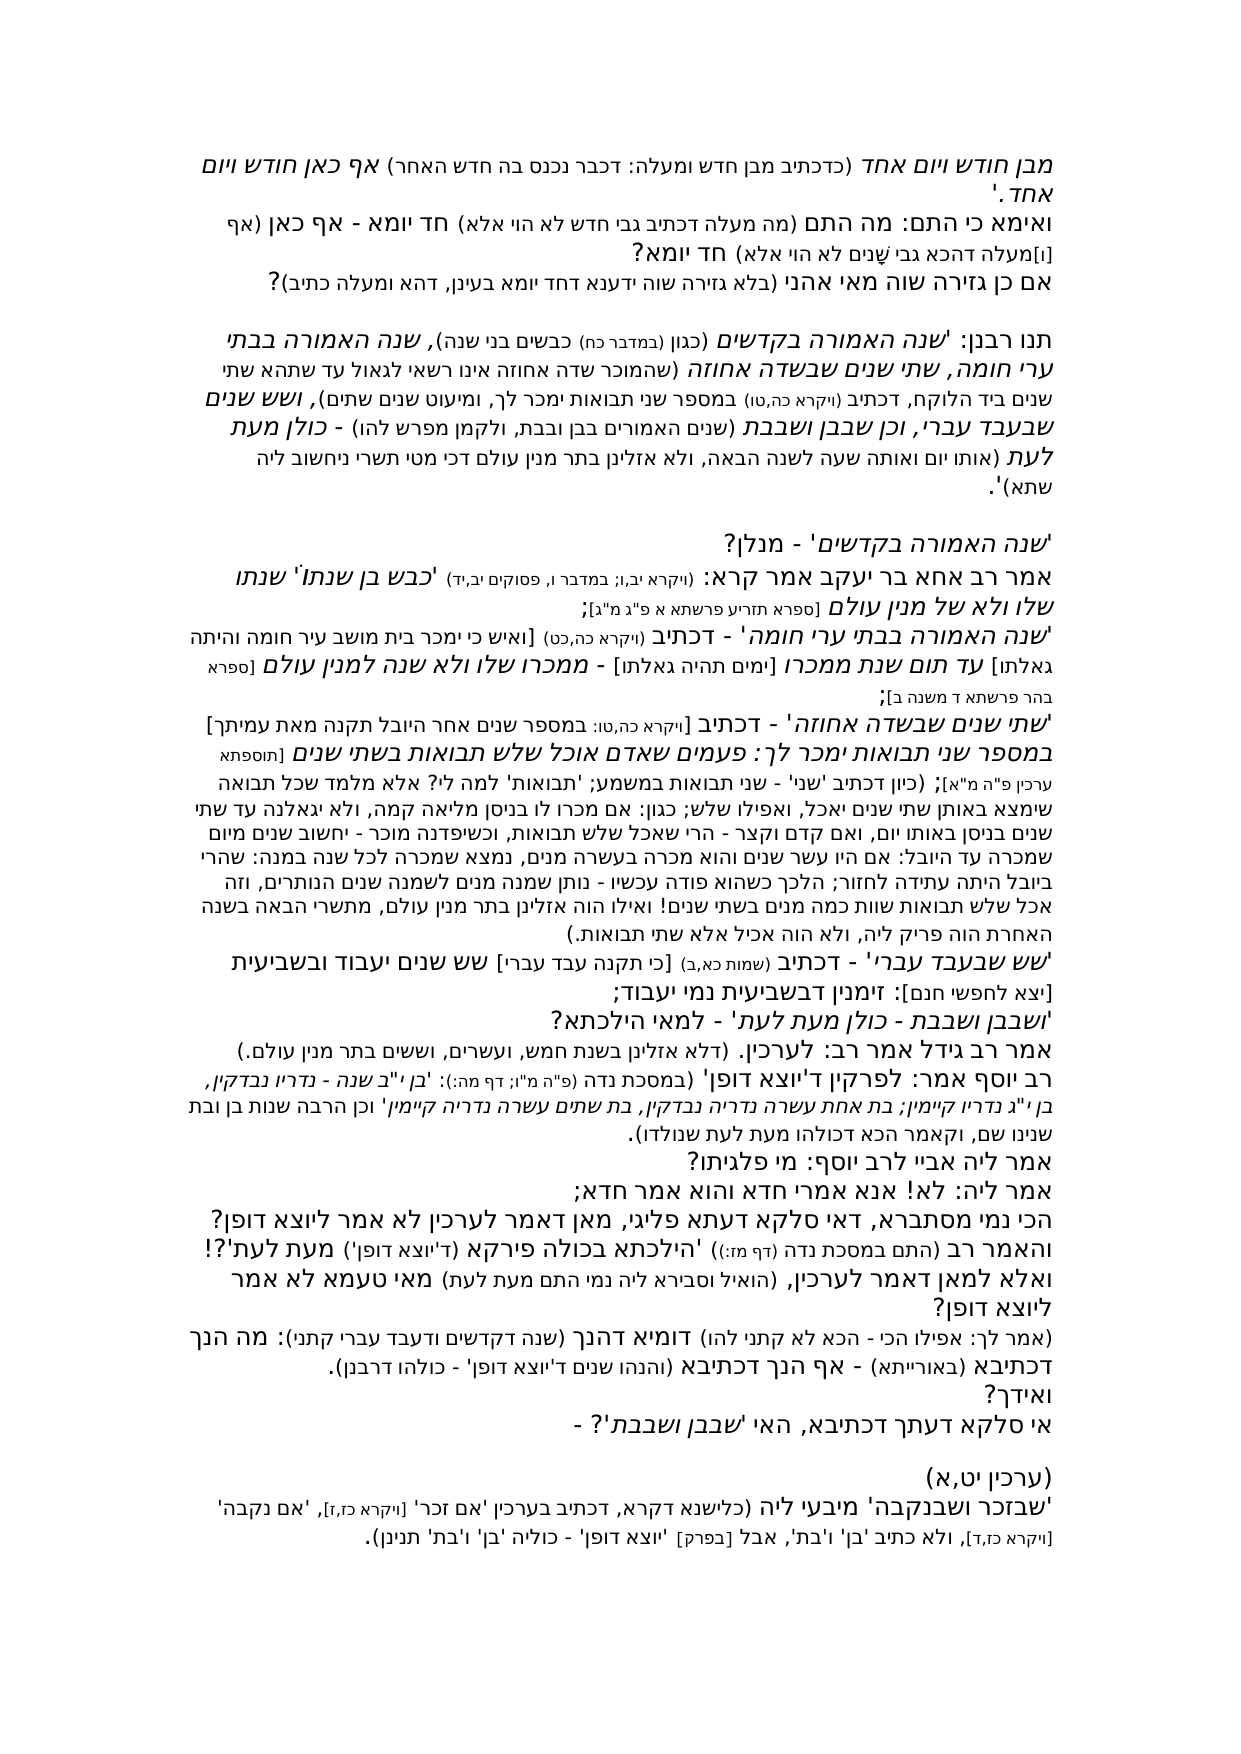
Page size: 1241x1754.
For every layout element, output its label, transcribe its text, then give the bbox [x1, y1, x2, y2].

text אי סלקא דעתך דכתיבא, האי 'שבבן ושבבת'? - [187, 1410, 1053, 1439]
text (ערכין יט,א) [187, 1463, 1053, 1492]
text ואידך? [187, 1381, 1053, 1410]
text ואלא למאן דאמר לערכין, (הואיל וסבירא ליה נמי התם מעת לעת) מאי טעמא לא אמר ליוצא דופן? [187, 1264, 1053, 1322]
text אמר ליה: לא! אנא אמרי חדא והוא אמר חדא; [187, 1176, 1053, 1205]
text אמר רב אחא בר יעקב אמר קרא: (ויקרא יב,ו; במדבר ו, פסוקים יב,יד) 'כבש בן שנתוֹ' שנתו שלו ולא של מנין עולם [ספרא תזריע פרשתא א פ"ג מ"ג]; [187, 558, 1053, 621]
text אם כן גזירה שוה מאי אהני (בלא גזירה שוה ידענא דחד יומא בעינן, דהא ומעלה כתיב)? [187, 267, 1053, 296]
text ואימא כי התם: מה התם (מה מעלה דכתיב גבי חדש לא הוי אלא) חד יומא - אף כאן (אף [ו]מעלה דהכא גבי שָׁנים לא הוי אלא) חד יומא? [187, 208, 1053, 267]
text 'שנה האמורה בקדשים' - מנלן? [187, 529, 1053, 558]
text 'ושבבן ושבבת - כולן מעת לעת' - למאי הילכתא? [187, 1006, 1053, 1035]
text הכי נמי מסתברא, דאי סלקא דעתא פליגי, מאן דאמר לערכין לא אמר ליוצא דופן? והאמר רב (התם במסכת נדה (דף מז:)) 'הילכתא בכולה פירקא (ד'יוצא דופן') מעת לעת'?! [187, 1205, 1053, 1264]
text 'שבזכר ושבנקבה' מיבעי ליה (כלישנא דקרא, דכתיב בערכין 'אם זכר' [ויקרא כז,ז], 'אם נקבה' [ויקרא כז,ד], ולא כתיב 'בן' ו'בת', אבל [בפרק] 'יוצא דופן' - כוליה 'בן' ו'בת' תנינן). [187, 1492, 1053, 1551]
text רב יוסף אמר: לפרקין ד'יוצא דופן' (במסכת נדה (פ"ה מ"ו; דף מה:): 'בן י"ב שנה - נדריו נבדקין, בן י"ג נדריו קיימין; בת אחת עשרה נדריה נבדקין, בת שתים עשרה נדריה קיימין' וכן הרבה שנות בן ובת שנינו שם, וקאמר הכא דכולהו מעת לעת שנולדו). [187, 1064, 1053, 1147]
text תנו רבנן: 'שנה האמורה בקדשים (כגון (במדבר כח) כבשים בני שנה), שנה האמורה בבתי ערי חומה, שתי שנים שבשדה אחוזה (שהמוכר שדה אחוזה אינו רשאי לגאול עד שתהא שתי שנים ביד הלוקח, דכתיב (ויקרא כה,טו) במספר שני תבואות ימכר לך, ומיעוט שנים שתים), ושש שנים שבעבד עברי, וכן שבבן ושבבת (שנים האמורים בבן ובבת, ולקמן מפרש להו) - כולן מעת לעת (אותו יום ואותה שעה לשנה הבאה, ולא אזלינן בתר מנין עולם דכי מטי תשרי ניחשוב ליה שתא)'. [187, 325, 1053, 500]
text (אמר לך: אפילו הכי - הכא לא קתני להו) דומיא דהנך (שנה דקדשים ודעבד עברי קתני): מה הנך דכתיבא (באורייתא) - אף הנך דכתיבא (והנהו שנים ד'יוצא דופן' - כולהו דרבנן). [187, 1322, 1053, 1381]
text 'שתי שנים שבשדה אחוזה' - דכתיב [ויקרא כה,טו: במספר שנים אחר היובל תקנה מאת עמיתך] במספר שני תבואות ימכר לך: פעמים שאדם אוכל שלש תבואות בשתי שנים [תוספתא ערכין פ"ה מ"א]; (כיון דכתיב 'שני' - שני תבואות במשמע; 'תבואות' למה לי? אלא מלמד שכל תבואה שימצא באותן שתי שנים יאכל, ואפילו שלש; כגון: אם מכרו לו בניסן מליאה קמה, ולא יגאלנה עד שתי שנים בניסן באותו יום, ואם קדם וקצר - הרי שאכל שלש תבואות, וכשיפדנה מוכר - יחשוב שנים מיום שמכרה עד היובל: אם היו עשר שנים והוא מכרה בעשרה מנים, נמצא שמכרה לכל שנה במנה: שהרי ביובל היתה עתידה לחזור; הלכך כשהוא פודה עכשיו - נותן שמנה מנים לשמנה שנים הנותרים, וזה אכל שלש תבואות שוות כמה מנים בשתי שנים! ואילו הוה אזלינן בתר מנין עולם, מתשרי הבאה בשנה האחרת הוה פריק ליה, ולא הוה אכיל אלא שתי תבואות.) [187, 709, 1053, 948]
text מבן חודש ויום אחד (כדכתיב מבן חדש ומעלה: דכבר נכנס בה חדש האחר) אף כאן חודש ויום אחד.' [187, 150, 1053, 208]
text אמר רב גידל אמר רב: לערכין. (דלא אזלינן בשנת חמש, ועשרים, וששים בתר מנין עולם.) [187, 1035, 1053, 1064]
text 'שש שבעבד עברי' - דכתיב (שמות כא,ב) [כי תקנה עבד עברי] שש שנים יעבוד ובשביעית [יצא לחפשי חנם]: זימנין דבשביעית נמי יעבוד; [187, 948, 1053, 1006]
text 'שנה האמורה בבתי ערי חומה' - דכתיב (ויקרא כה,כט) [ואיש כי ימכר בית מושב עיר חומה והיתה גאלתו] עד תום שנת ממכרו [ימים תהיה גאלתו] - ממכרו שלו ולא שנה למנין עולם [ספרא בהר פרשתא ד משנה ב]; [187, 621, 1053, 709]
text אמר ליה אביי לרב יוסף: מי פלגיתו? [187, 1147, 1053, 1176]
